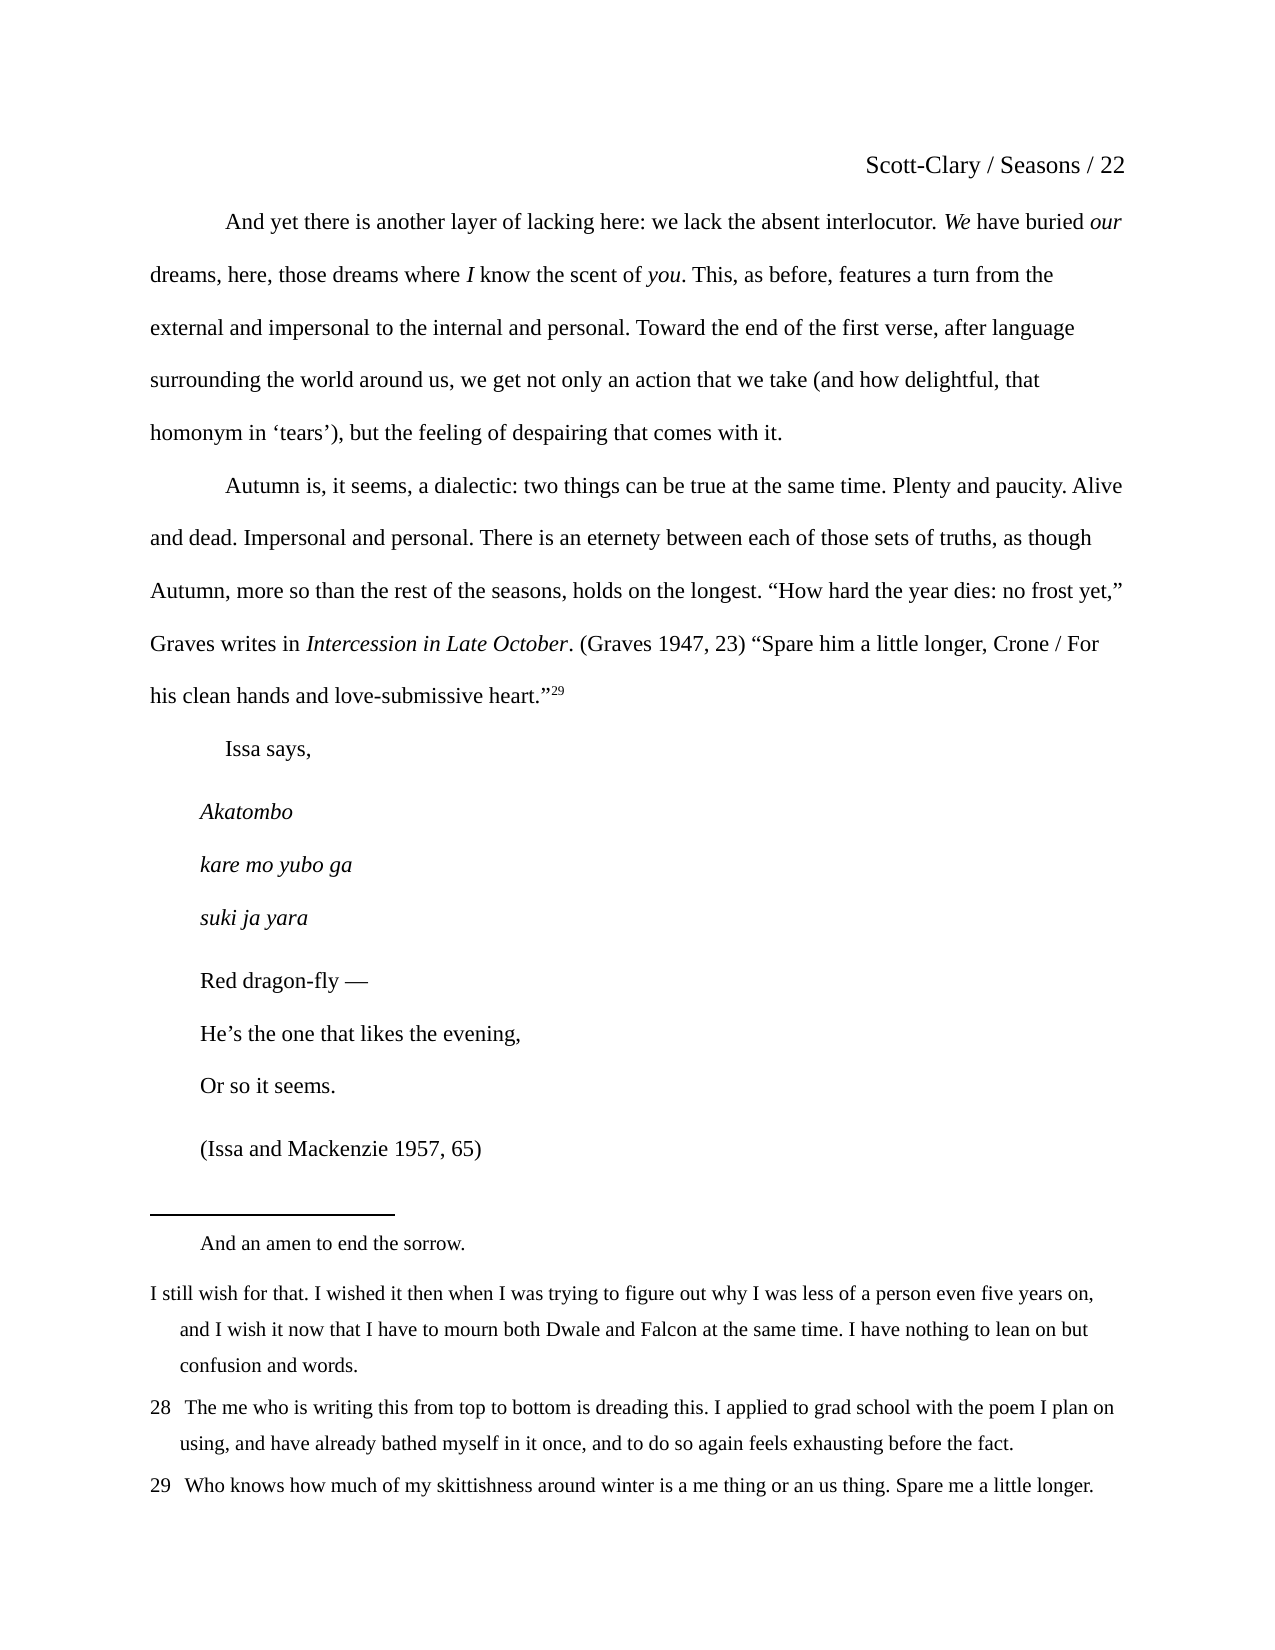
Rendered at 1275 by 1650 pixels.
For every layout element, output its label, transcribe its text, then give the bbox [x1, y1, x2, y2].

text And yet there is another layer of lacking here: we lack the absent interlocutor. We have buried our dreams, here, those dreams where I know the scent of you. This, as before, features a turn from the external and impersonal to the internal and personal. Toward the end of the first verse, after language surrounding the world around us, we get not only an action that we take (and how delightful, that homonym in ‘tears’), but the feeling of despairing that comes with it. [150, 208, 1125, 445]
text Who knows how much of my skittishness around winter is a me thing or an us thing. Spare me a little longer. [147, 1470, 1128, 1500]
text I still wish for that. I wished it then when I was trying to figure out why I was less of a person even five years on, and I wish it now that I have to mourn both Dwale and Falcon at the same time. I have nothing to lean on but confusion and words. [147, 1278, 1128, 1380]
text Akatombo kare mo yubo ga suki ja yara [200, 798, 1075, 930]
text Autumn is, it seems, a dialectic: two things can be true at the same time. Plenty and paucity. Alive and dead. Impersonal and personal. There is an eternety between each of those sets of truths, as though Autumn, more so than the rest of the seasons, holds on the longest. “How hard the year dies: no frost yet,” Graves writes in Intercession in Late October. (Graves 1947, 23) “Spare him a little longer, Crone / For his clean hands and love-submissive heart.” [150, 472, 1125, 709]
text The me who is writing this from top to bottom is dreading this. I applied to grad school with the poem I plan on using, and have already bathed myself in it once, and to do so again feels exhausting before the fact. [147, 1392, 1128, 1458]
text (Issa and Mackenzie 1957, 65) [200, 1136, 1075, 1162]
text And an amen to end the sorrow. [200, 1231, 1075, 1255]
text Red dragon-fly — He’s the one that likes the evening, Or so it seems. [200, 967, 1075, 1099]
text Issa says, [150, 735, 1125, 762]
